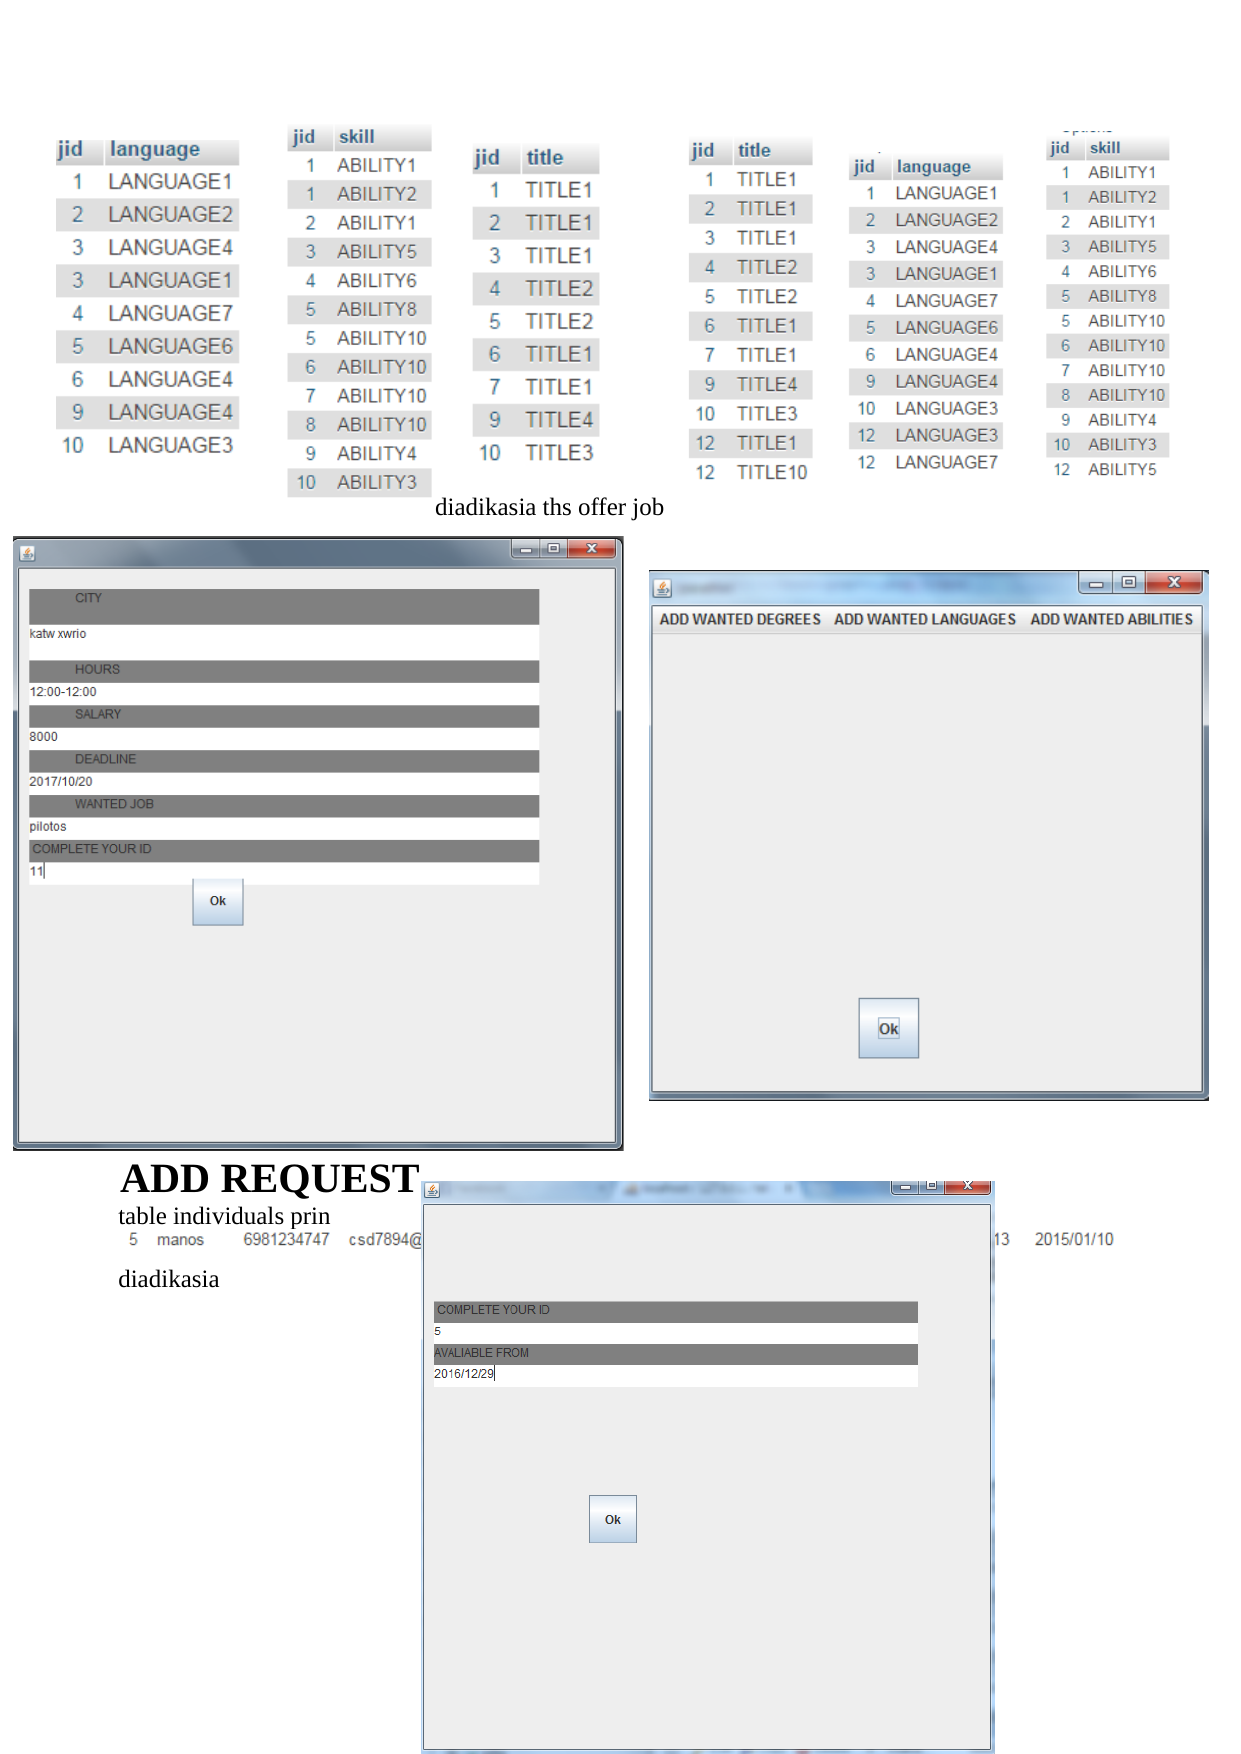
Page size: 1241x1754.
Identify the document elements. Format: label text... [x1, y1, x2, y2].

picture [649, 570, 1209, 1101]
text diadikasia ths offer job [118, 406, 1122, 521]
picture [1046, 131, 1173, 487]
picture [688, 136, 817, 489]
picture [845, 152, 1007, 475]
picture [285, 124, 435, 507]
text [995, 1264, 1122, 1293]
picture [472, 143, 606, 473]
picture [13, 536, 624, 1151]
text table individuals prin [118, 1201, 421, 1229]
picture [118, 1181, 1122, 1754]
text [995, 1201, 1122, 1229]
text ADD REQUEST [118, 1153, 1122, 1201]
text diadikasia [118, 1264, 421, 1293]
picture [56, 140, 241, 464]
